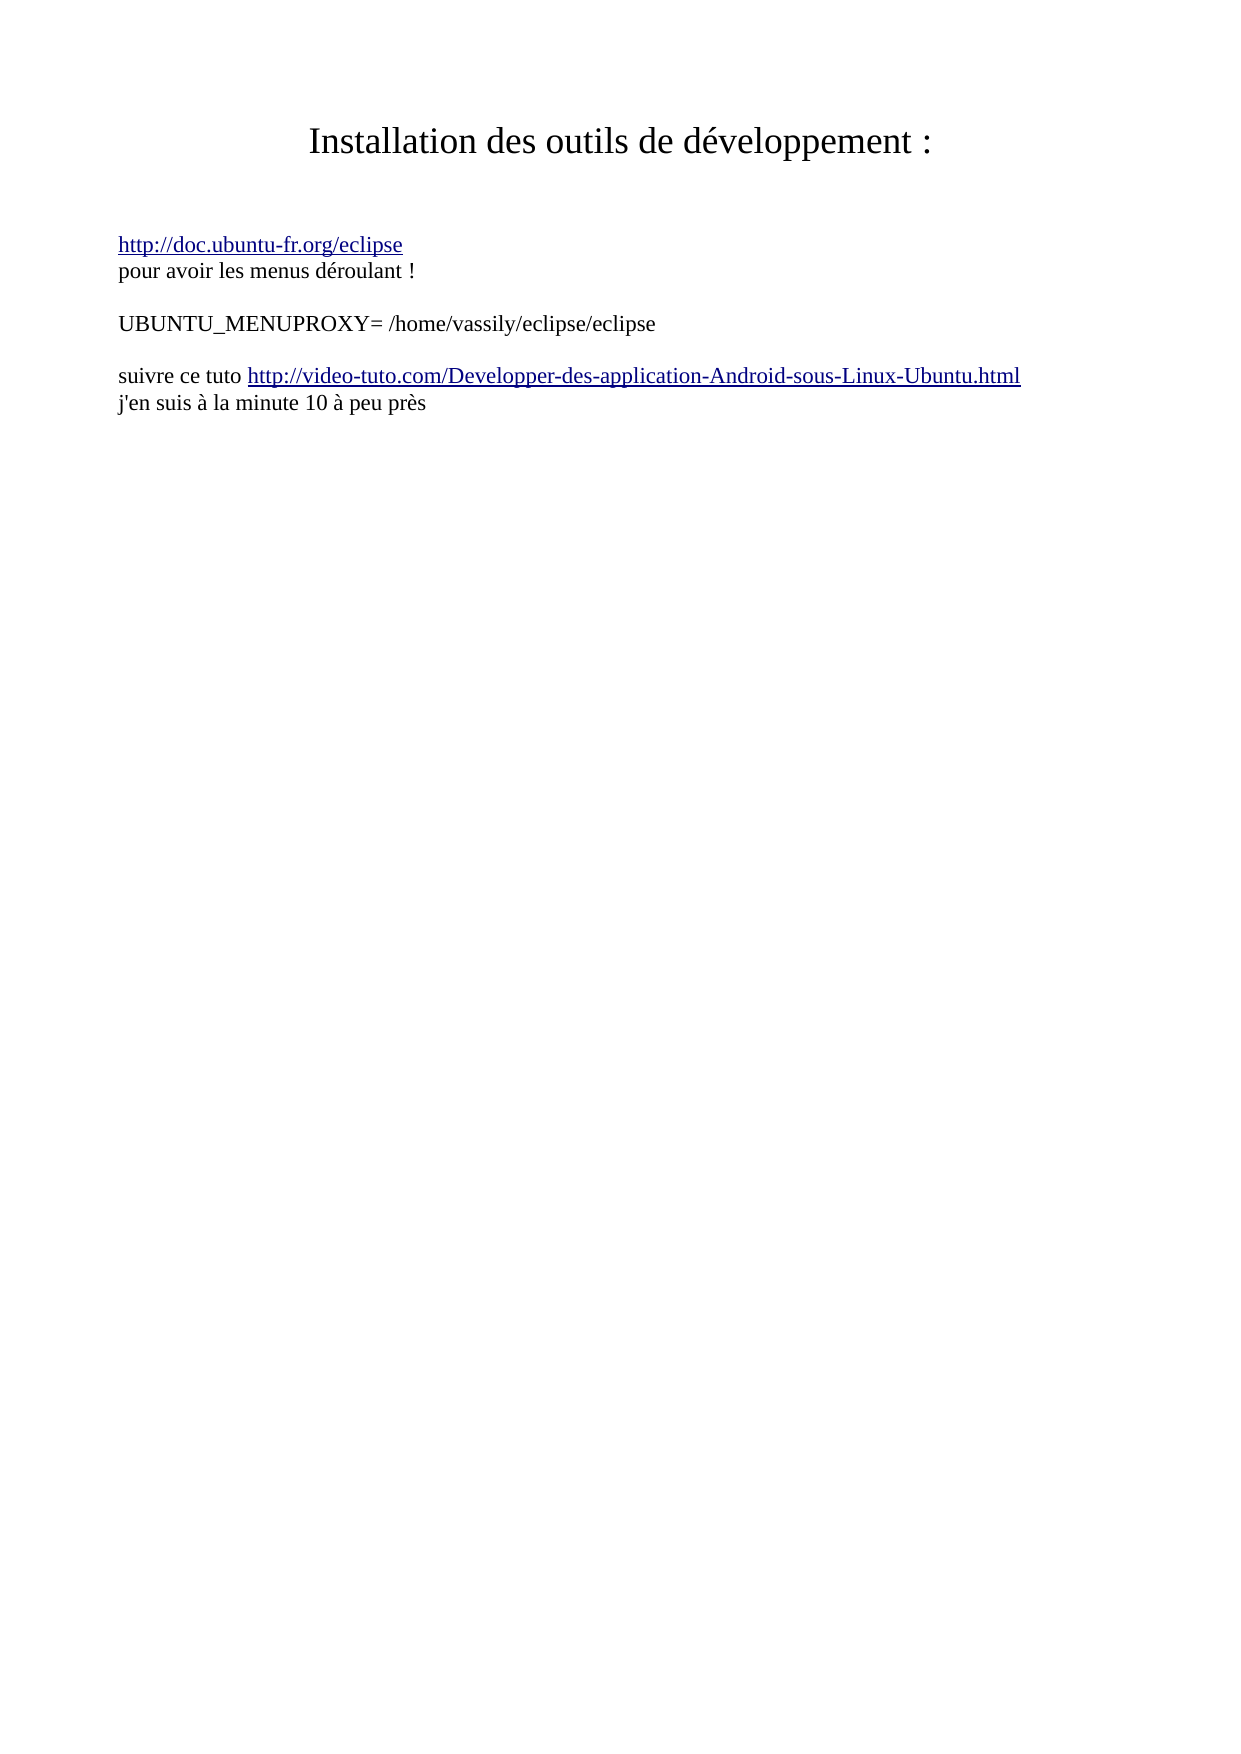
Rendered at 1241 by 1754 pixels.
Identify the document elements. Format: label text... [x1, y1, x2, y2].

text suivre ce tuto http://video-tuto.com/Developper-des-application-Android-sous-Linux-Ubuntu.html [118, 362, 1122, 389]
text Installation des outils de développement : [118, 118, 1122, 161]
text http://doc.ubuntu-fr.org/eclipse [118, 231, 1122, 257]
text UBUNTU_MENUPROXY= /home/vassily/eclipse/eclipse [118, 310, 1122, 336]
text pour avoir les menus déroulant ! [118, 257, 1122, 283]
text j'en suis à la minute 10 à peu près [118, 389, 1122, 415]
